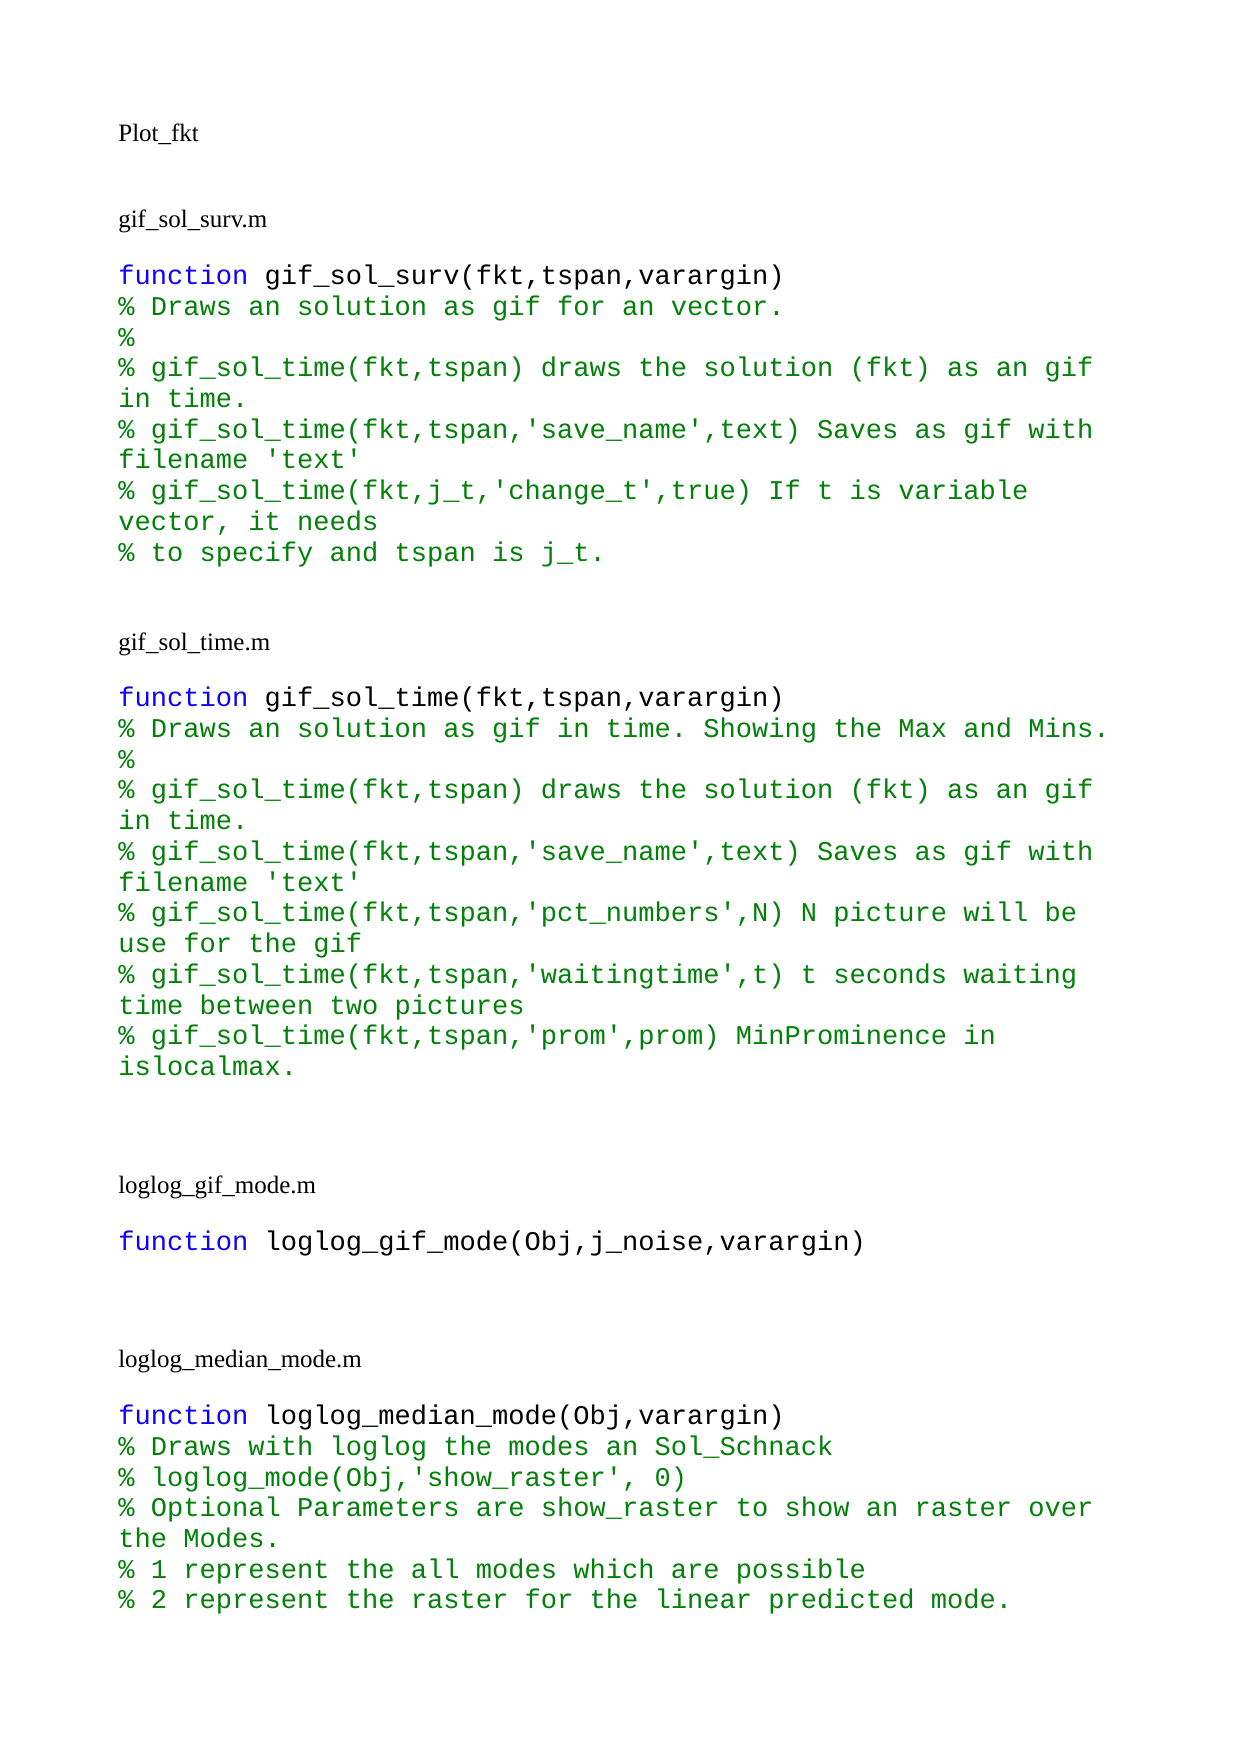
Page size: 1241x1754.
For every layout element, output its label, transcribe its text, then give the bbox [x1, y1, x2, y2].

text % Draws an solution as gif in time. Showing the Max and Mins. [118, 715, 1122, 746]
text % gif_sol_time(fkt,tspan,'save_name',text) Saves as gif with filename 'text' [118, 416, 1122, 477]
text % gif_sol_time(fkt,tspan,'pct_numbers',N) N picture will be use for the gif [118, 899, 1122, 961]
text % Draws with loglog the modes an Sol_Schnack [118, 1433, 1122, 1463]
text loglog_gif_mode.m [118, 1170, 1122, 1199]
text function gif_sol_time(fkt,tspan,varargin) [118, 684, 1122, 715]
text % Draws an solution as gif for an vector. [118, 293, 1122, 323]
text % to specify and tspan is j_t. [118, 538, 1122, 569]
text % [118, 746, 1122, 776]
text % gif_sol_time(fkt,tspan,'prom',prom) MinProminence in islocalmax. [118, 1022, 1122, 1084]
text function gif_sol_surv(fkt,tspan,varargin) [118, 262, 1122, 293]
text function loglog_gif_mode(Obj,j_noise,varargin) [118, 1227, 1122, 1258]
text % loglog_mode(Obj,'show_raster', 0) [118, 1463, 1122, 1494]
text gif_sol_time.m [118, 627, 1122, 655]
text % gif_sol_time(fkt,j_t,'change_t',true) If t is variable vector, it needs [118, 477, 1122, 538]
text % 1 represent the all modes which are possible [118, 1556, 1122, 1586]
text % Optional Parameters are show_raster to show an raster over the Modes. [118, 1494, 1122, 1556]
text gif_sol_surv.m [118, 204, 1122, 233]
text % gif_sol_time(fkt,tspan) draws the solution (fkt) as an gif in time. [118, 354, 1122, 416]
text loglog_median_mode.m [118, 1344, 1122, 1373]
text % gif_sol_time(fkt,tspan) draws the solution (fkt) as an gif in time. [118, 776, 1122, 838]
text % gif_sol_time(fkt,tspan,'save_name',text) Saves as gif with filename 'text' [118, 838, 1122, 899]
text Plot_fkt [118, 118, 1122, 147]
text % gif_sol_time(fkt,tspan,'waitingtime',t) t seconds waiting time between two pictures [118, 961, 1122, 1022]
text % [118, 323, 1122, 354]
text % 2 represent the raster for the linear predicted mode. [118, 1586, 1122, 1617]
text function loglog_median_mode(Obj,varargin) [118, 1402, 1122, 1433]
